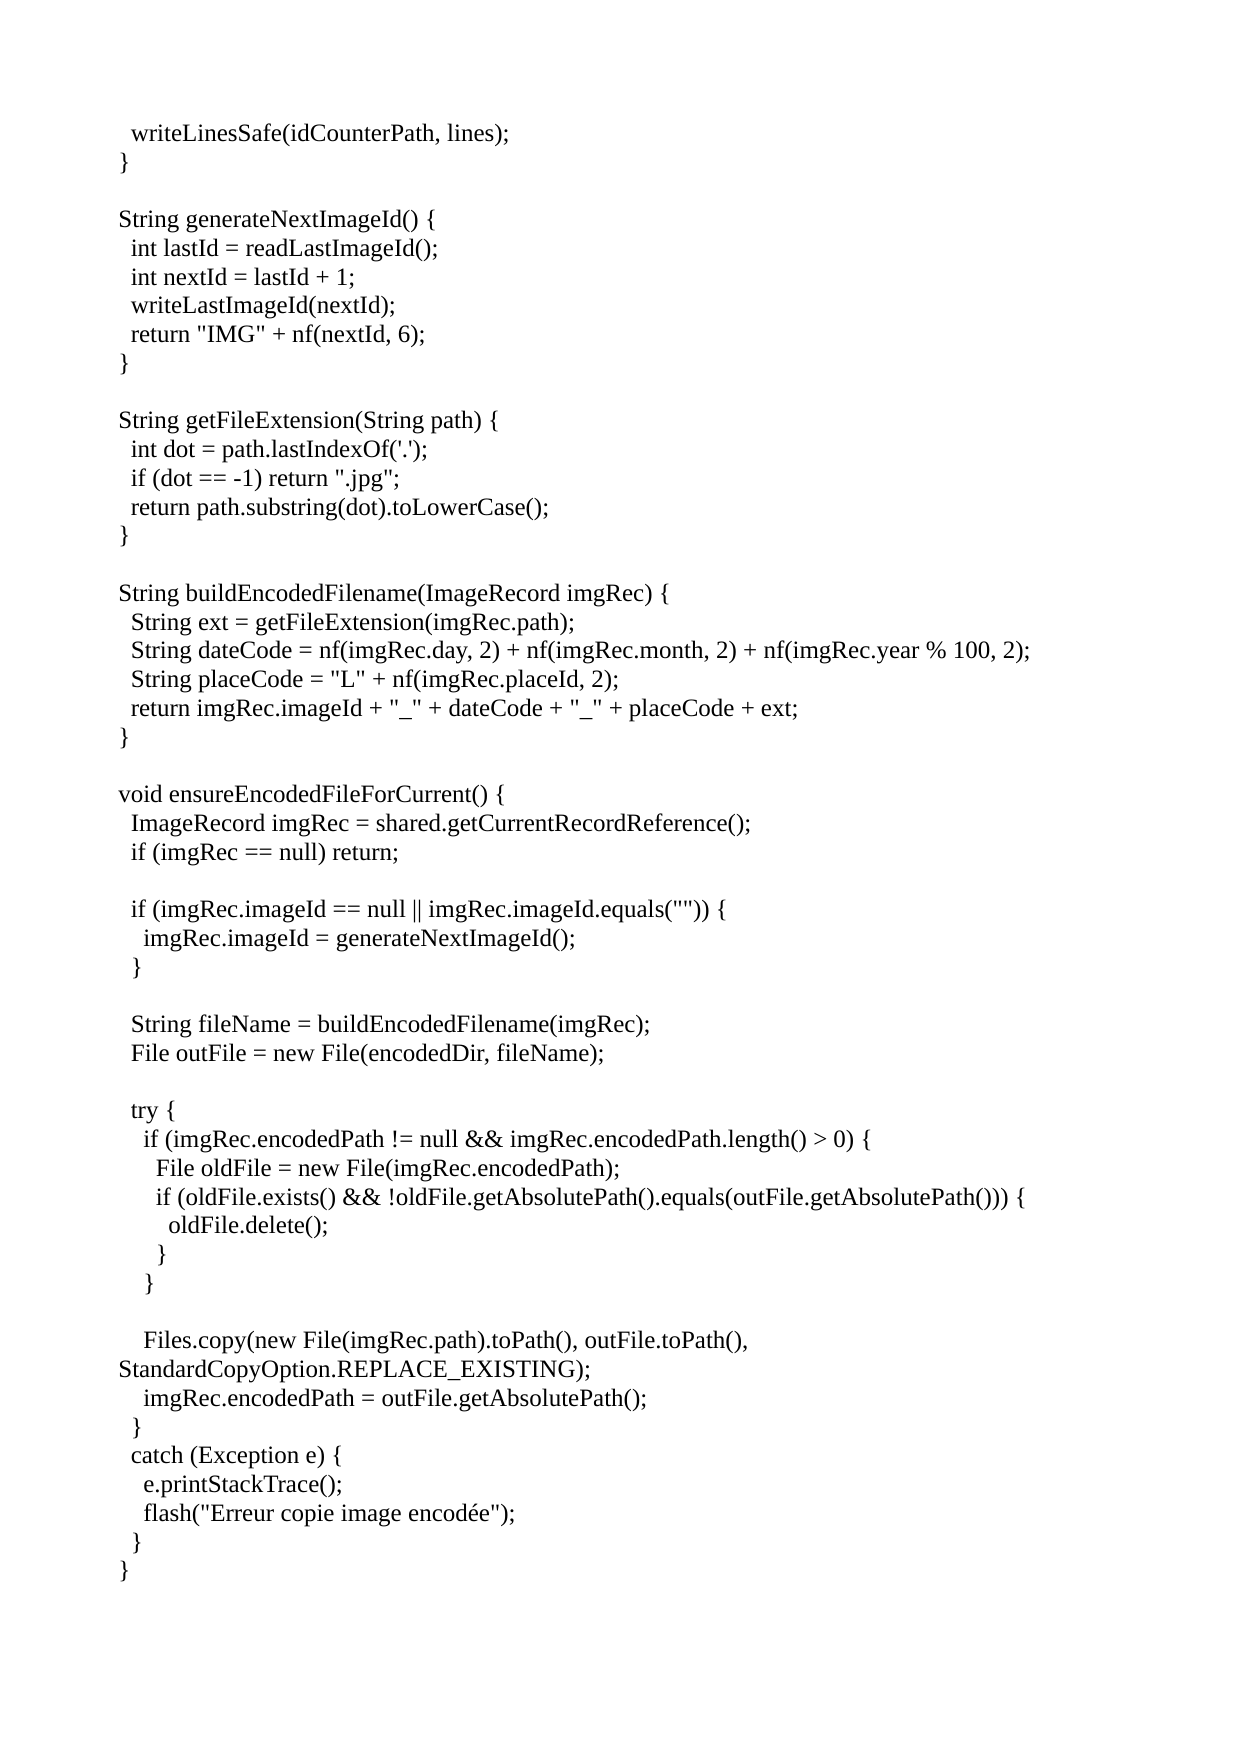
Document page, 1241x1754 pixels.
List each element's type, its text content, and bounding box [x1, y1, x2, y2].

text Files.copy(new File(imgRec.path).toPath(), outFile.toPath(), StandardCopyOption.REPLACE_EXISTING); [118, 1326, 1122, 1383]
text } [118, 1527, 1122, 1556]
text int lastId = readLastImageId(); [118, 233, 1122, 262]
text if (imgRec.imageId == null || imgRec.imageId.equals("")) { [118, 894, 1122, 923]
text catch (Exception e) { [118, 1441, 1122, 1469]
text imgRec.encodedPath = outFile.getAbsolutePath(); [118, 1383, 1122, 1412]
text String dateCode = nf(imgRec.day, 2) + nf(imgRec.month, 2) + nf(imgRec.year % 100, 2); [118, 636, 1122, 664]
text writeLastImageId(nextId); [118, 291, 1122, 319]
text File oldFile = new File(imgRec.encodedPath); [118, 1153, 1122, 1182]
text void ensureEncodedFileForCurrent() { [118, 779, 1122, 808]
text } [118, 1239, 1122, 1268]
text if (dot == -1) return ".jpg"; [118, 463, 1122, 492]
text return path.substring(dot).toLowerCase(); [118, 492, 1122, 521]
text } [118, 521, 1122, 549]
text return imgRec.imageId + "_" + dateCode + "_" + placeCode + ext; [118, 693, 1122, 722]
text int dot = path.lastIndexOf('.'); [118, 434, 1122, 463]
text e.printStackTrace(); [118, 1469, 1122, 1498]
text } [118, 1556, 1122, 1584]
text } [118, 1268, 1122, 1297]
text return "IMG" + nf(nextId, 6); [118, 319, 1122, 348]
text String buildEncodedFilename(ImageRecord imgRec) { [118, 578, 1122, 607]
text File outFile = new File(encodedDir, fileName); [118, 1038, 1122, 1067]
text String fileName = buildEncodedFilename(imgRec); [118, 1009, 1122, 1038]
text String placeCode = "L" + nf(imgRec.placeId, 2); [118, 664, 1122, 693]
text writeLinesSafe(idCounterPath, lines); [118, 118, 1122, 147]
text if (imgRec.encodedPath != null && imgRec.encodedPath.length() > 0) { [118, 1124, 1122, 1153]
text if (imgRec == null) return; [118, 837, 1122, 866]
text int nextId = lastId + 1; [118, 262, 1122, 291]
text if (oldFile.exists() && !oldFile.getAbsolutePath().equals(outFile.getAbsolutePath())) { [118, 1182, 1122, 1211]
text imgRec.imageId = generateNextImageId(); [118, 923, 1122, 952]
text try { [118, 1096, 1122, 1124]
text String getFileExtension(String path) { [118, 406, 1122, 434]
text String ext = getFileExtension(imgRec.path); [118, 607, 1122, 636]
text flash("Erreur copie image encodée"); [118, 1498, 1122, 1527]
text } [118, 952, 1122, 981]
text ImageRecord imgRec = shared.getCurrentRecordReference(); [118, 808, 1122, 837]
text } [118, 722, 1122, 751]
text } [118, 147, 1122, 176]
text String generateNextImageId() { [118, 204, 1122, 233]
text oldFile.delete(); [118, 1211, 1122, 1239]
text } [118, 1412, 1122, 1441]
text } [118, 348, 1122, 377]
